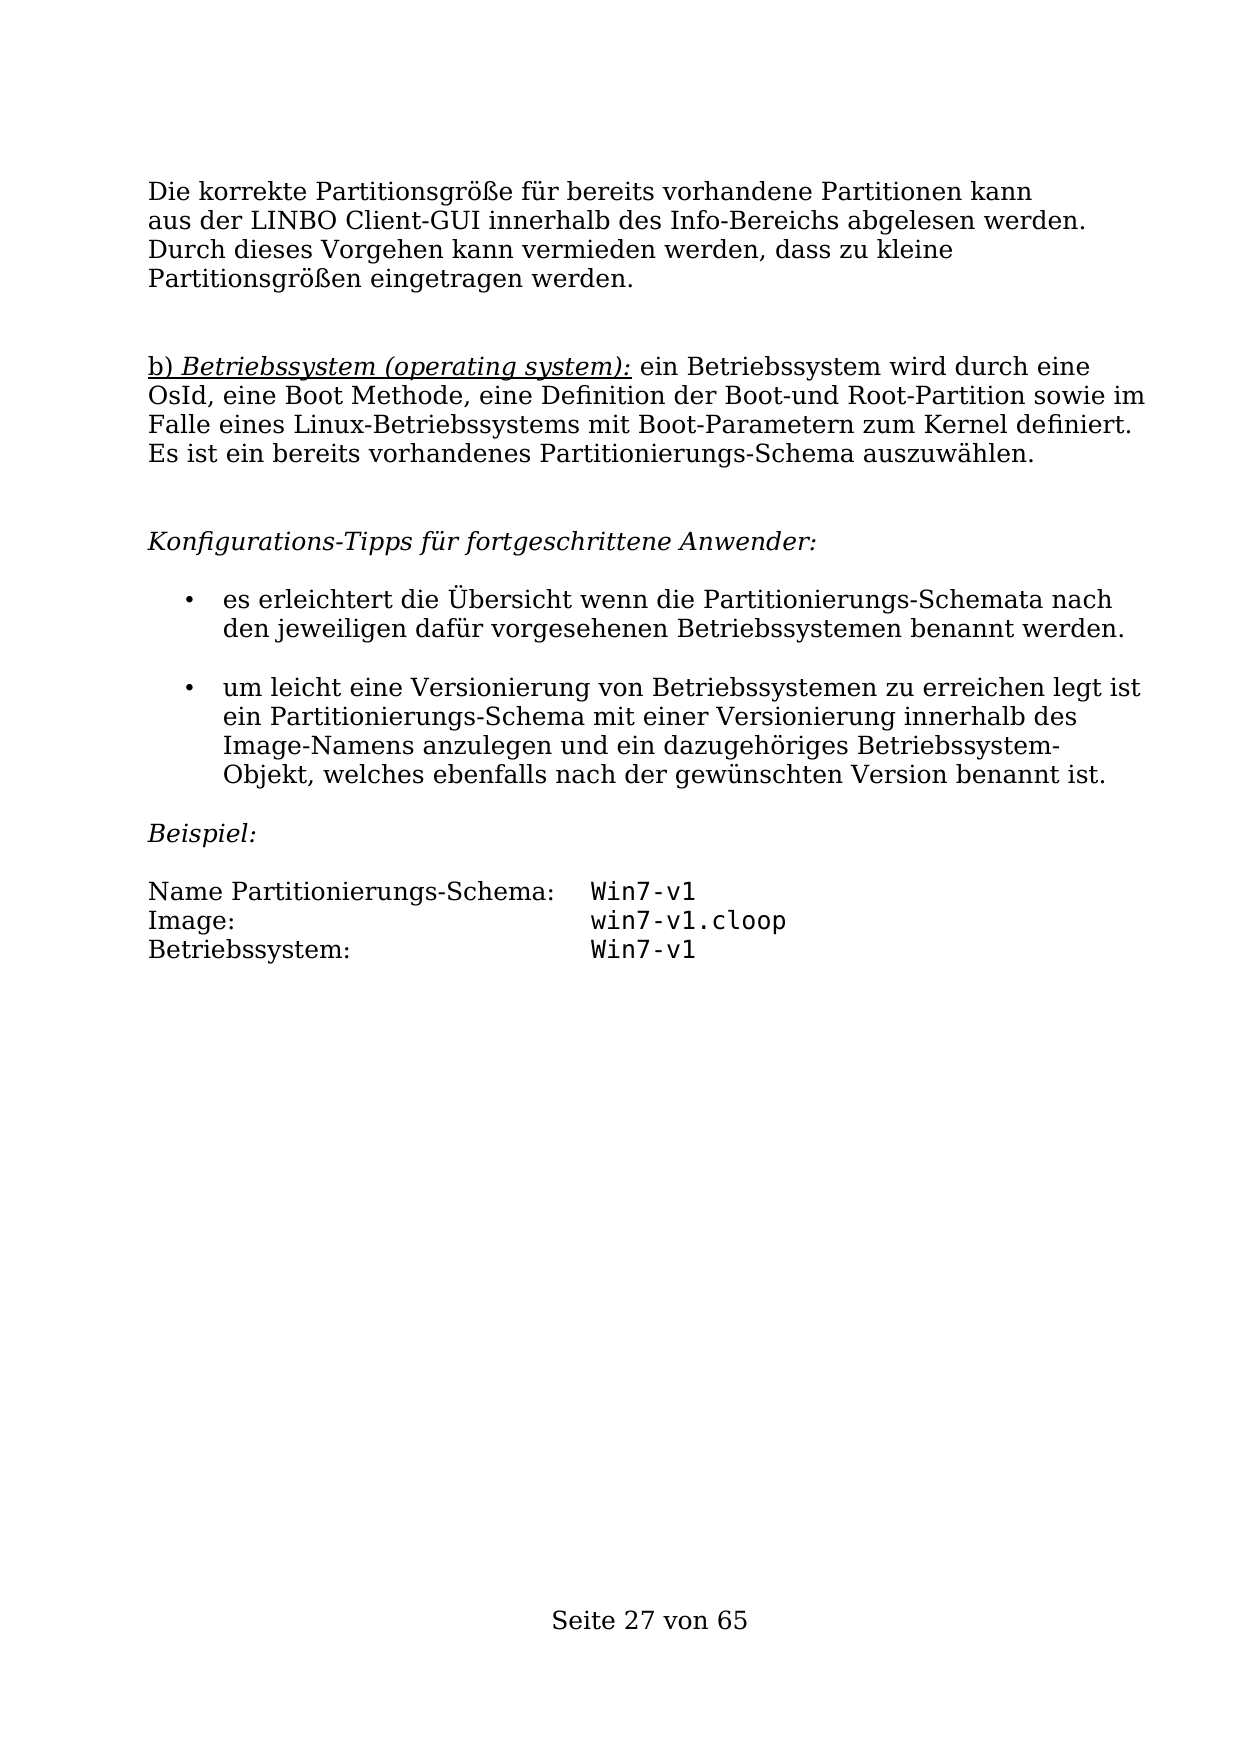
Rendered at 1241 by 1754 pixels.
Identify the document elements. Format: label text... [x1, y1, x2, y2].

text Konfigurations-Tipps für fortgeschrittene Anwender: [148, 527, 1152, 556]
text b) Betriebssystem (operating system): ein Betriebssystem wird durch eine OsId, eine Boot Methode, eine Definition der Boot-und Root-Partition sowie im Falle eines Linux-Betriebssystems mit Boot-Parametern zum Kernel definiert. Es ist ein bereits vorhandenes Partitionierungs-Schema auszuwählen. [148, 352, 1152, 469]
text Durch dieses Vorgehen kann vermieden werden, dass zu kleine Partitionsgrößen eingetragen werden. [148, 235, 1152, 294]
text Name Partitionierungs-Schema: Win7-v1 [148, 877, 1152, 906]
text Die korrekte Partitionsgröße für bereits vorhandene Partitionen kann [148, 177, 1152, 206]
list es erleichtert die Übersicht wenn die Partitionierungs-Schemata nach den jeweiligen dafür vorgesehenen Betriebssystemen benannt werden. [185, 585, 1152, 673]
text Betriebssystem: Win7-v1 [148, 935, 1152, 964]
list um leicht eine Versionierung von Betriebssystemen zu erreichen legt ist ein Partitionierungs-Schema mit einer Versionierung innerhalb des Image-Namens anzulegen und ein dazugehöriges Betriebssystem-Objekt, welches ebenfalls nach der gewünschten Version benannt ist. [185, 673, 1152, 789]
text Beispiel: [148, 819, 1152, 848]
text Image: win7-v1.cloop [148, 906, 1152, 935]
text aus der LINBO Client-GUI innerhalb des Info-Bereichs abgelesen werden. [148, 206, 1152, 235]
